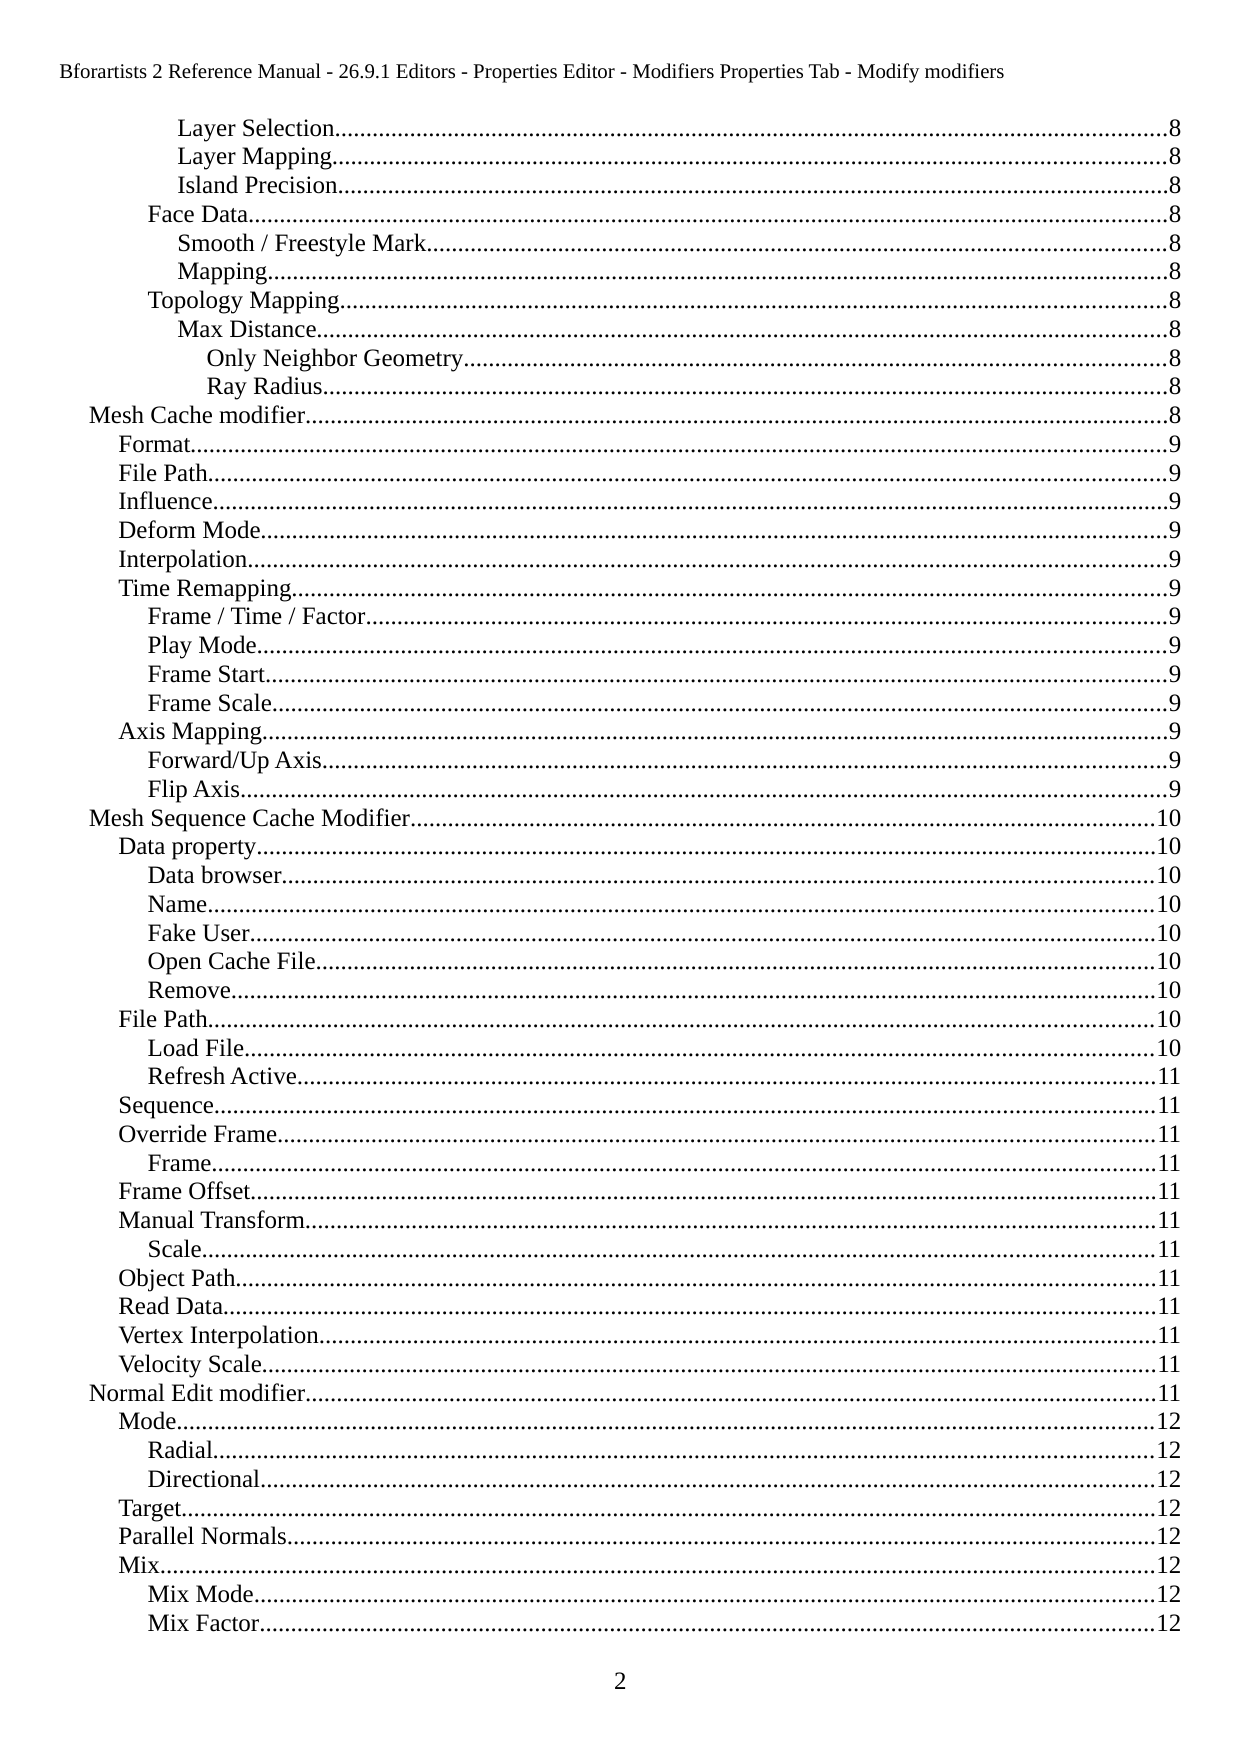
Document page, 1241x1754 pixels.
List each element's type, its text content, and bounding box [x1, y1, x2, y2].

text Frame / Time / Factor 9 [147, 601, 1181, 630]
text Vertex Interpolation 11 [118, 1320, 1181, 1349]
text Name 10 [147, 889, 1181, 918]
text File Path 9 [118, 458, 1181, 486]
text Interpolation 9 [118, 544, 1181, 573]
text Flip Axis 9 [147, 774, 1181, 803]
text Smooth / Freestyle Mark 8 [177, 228, 1181, 256]
text Data property 10 [118, 831, 1181, 860]
text Max Distance 8 [177, 314, 1181, 343]
text Layer Selection 8 [177, 113, 1181, 141]
text Data browser 10 [147, 860, 1181, 889]
text Directional 12 [147, 1464, 1181, 1493]
text Influence 9 [118, 486, 1181, 515]
text Deform Mode 9 [118, 515, 1181, 544]
text Island Precision 8 [177, 170, 1181, 199]
text Mix 12 [118, 1550, 1181, 1579]
text Read Data 11 [118, 1291, 1181, 1320]
text Manual Transform 11 [118, 1205, 1181, 1234]
text Forward/Up Axis 9 [147, 745, 1181, 774]
text Time Remapping 9 [118, 573, 1181, 601]
text Velocity Scale 11 [118, 1349, 1181, 1378]
text Only Neighbor Geometry 8 [206, 343, 1181, 371]
text Play Mode 9 [147, 630, 1181, 659]
text Ray Radius 8 [206, 371, 1181, 400]
text Refresh Active 11 [147, 1061, 1181, 1090]
text File Path 10 [118, 1004, 1181, 1033]
text Mode 12 [118, 1406, 1181, 1435]
text Frame Scale 9 [147, 688, 1181, 716]
text Mesh Cache modifier 8 [88, 400, 1181, 429]
text Scale 11 [147, 1234, 1181, 1263]
text Open Cache File 10 [147, 946, 1181, 975]
text Normal Edit modifier 11 [88, 1378, 1181, 1406]
text Format 9 [118, 429, 1181, 458]
text Object Path 11 [118, 1263, 1181, 1291]
text Fake User 10 [147, 918, 1181, 946]
text Mix Mode 12 [147, 1579, 1181, 1608]
text Mesh Sequence Cache Modifier 10 [88, 803, 1181, 831]
text Mapping 8 [177, 256, 1181, 285]
text Override Frame 11 [118, 1119, 1181, 1148]
text Axis Mapping 9 [118, 716, 1181, 745]
text Parallel Normals 12 [118, 1521, 1181, 1550]
text Radial 12 [147, 1435, 1181, 1464]
text Layer Mapping 8 [177, 141, 1181, 170]
text Frame Offset 11 [118, 1176, 1181, 1205]
text Load File 10 [147, 1033, 1181, 1061]
text Frame Start 9 [147, 659, 1181, 688]
text Mix Factor 12 [147, 1608, 1181, 1636]
text Face Data 8 [147, 199, 1181, 228]
text Sequence 11 [118, 1090, 1181, 1119]
text Target 12 [118, 1493, 1181, 1521]
text Topology Mapping 8 [147, 285, 1181, 314]
text Remove 10 [147, 975, 1181, 1004]
text Frame 11 [147, 1148, 1181, 1176]
